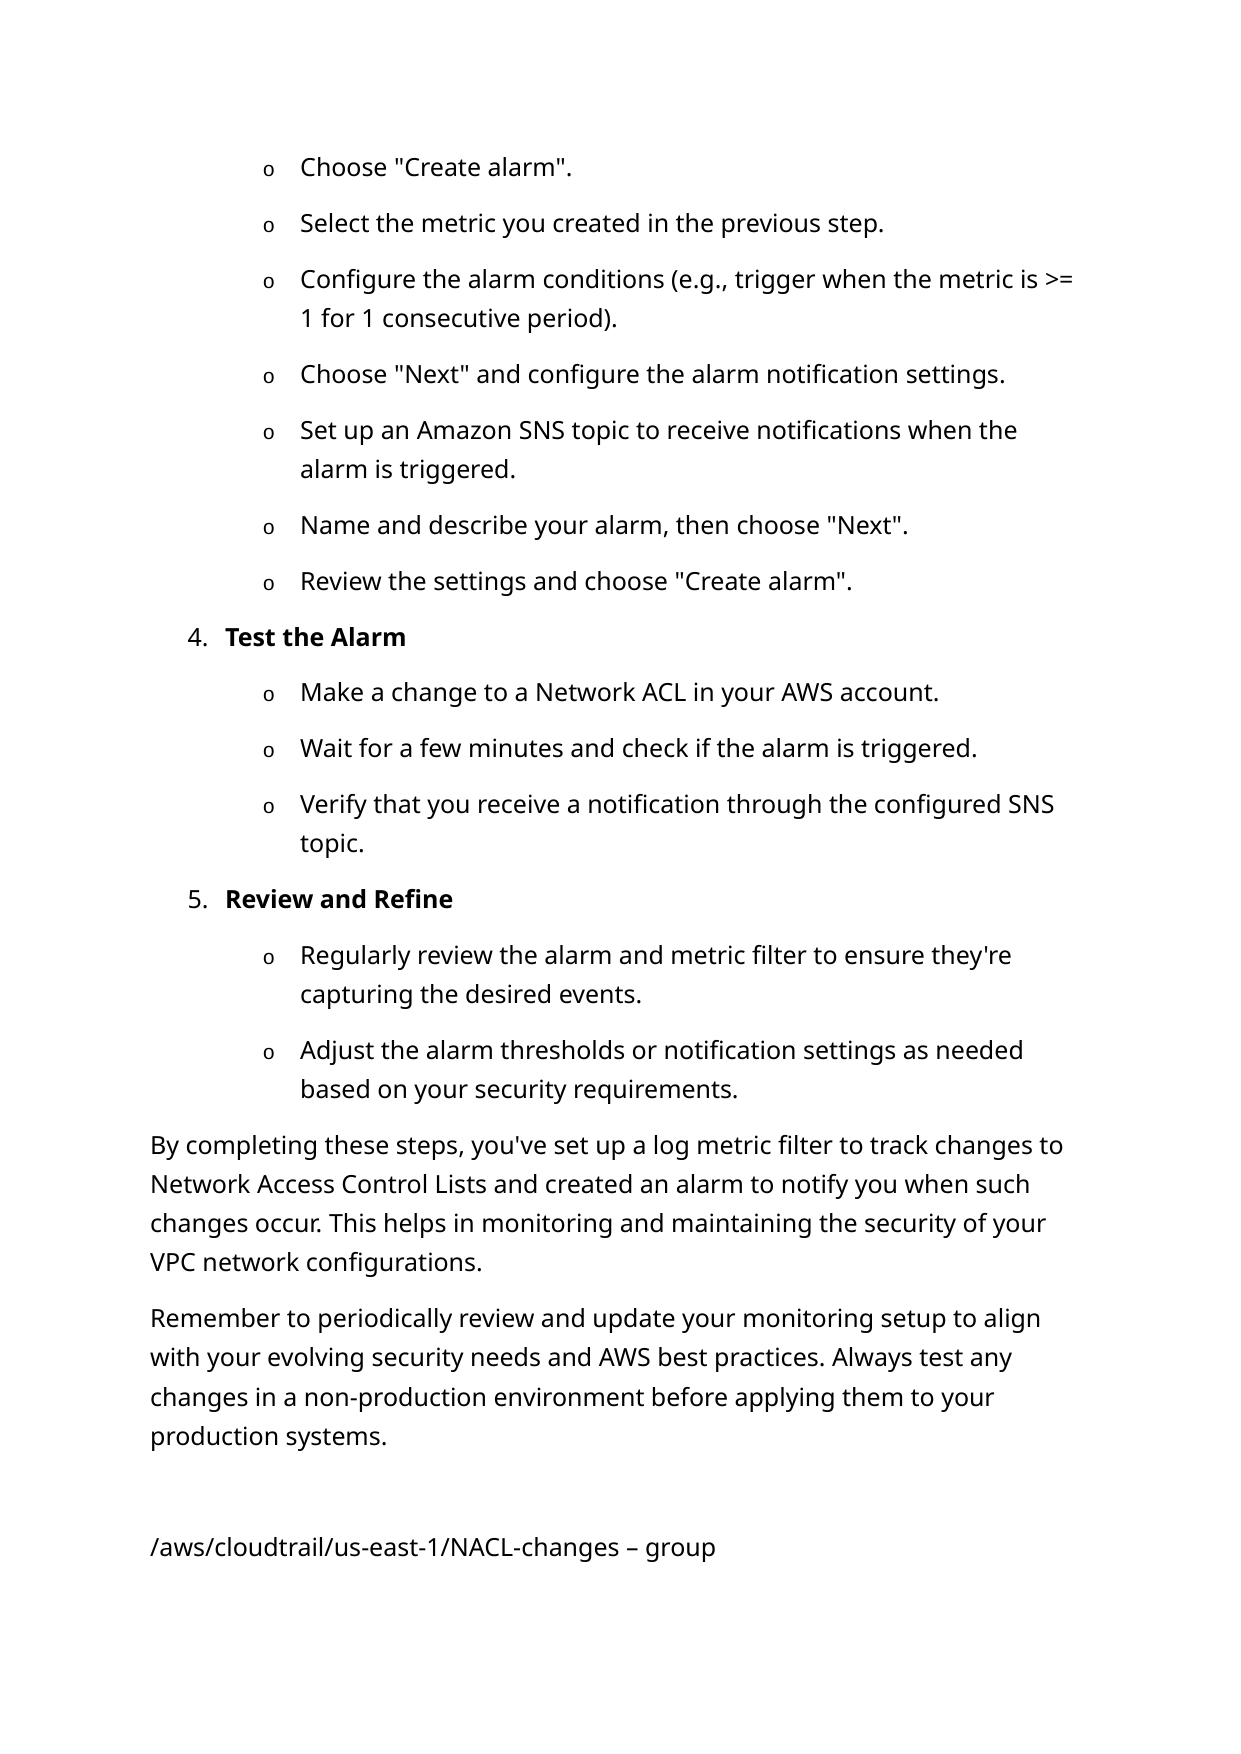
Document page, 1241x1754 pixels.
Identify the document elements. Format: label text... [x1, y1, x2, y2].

list Configure the alarm conditions (e.g., trigger when the metric is >= 1 for 1 consecutive period). [262, 262, 1090, 335]
list Regularly review the alarm and metric filter to ensure they're capturing the desired events. [262, 937, 1090, 1011]
list Name and describe your alarm, then choose "Next". [262, 507, 1090, 542]
list Select the metric you created in the previous step. [262, 206, 1090, 240]
list Test the Alarm [187, 619, 1090, 653]
list Wait for a few minutes and check if the alarm is triggered. [262, 731, 1090, 765]
list Review the settings and choose "Create alarm". [262, 563, 1090, 597]
text By completing these steps, you've set up a log metric filter to track changes to Network Access Control Lists and created an alarm to notify you when such changes occur. This helps in monitoring and maintaining the security of your VPC network configurations. [150, 1127, 1090, 1279]
list Adjust the alarm thresholds or notification settings as needed based on your security requirements. [262, 1032, 1090, 1106]
list Make a change to a Network ACL in your AWS account. [262, 675, 1090, 709]
list Choose "Create alarm". [262, 150, 1090, 184]
list Review and Refine [187, 882, 1090, 916]
list Set up an Amazon SNS topic to receive notifications when the alarm is triggered. [262, 412, 1090, 486]
list Choose "Next" and configure the alarm notification settings. [262, 357, 1090, 391]
text /aws/cloudtrail/us-east-1/NACL-changes – group [150, 1530, 1090, 1564]
text Remember to periodically review and update your monitoring setup to align with your evolving security needs and AWS best practices. Always test any changes in a non-production environment before applying them to your production systems. [150, 1301, 1090, 1452]
list Verify that you receive a notification through the configured SNS topic. [262, 787, 1090, 860]
